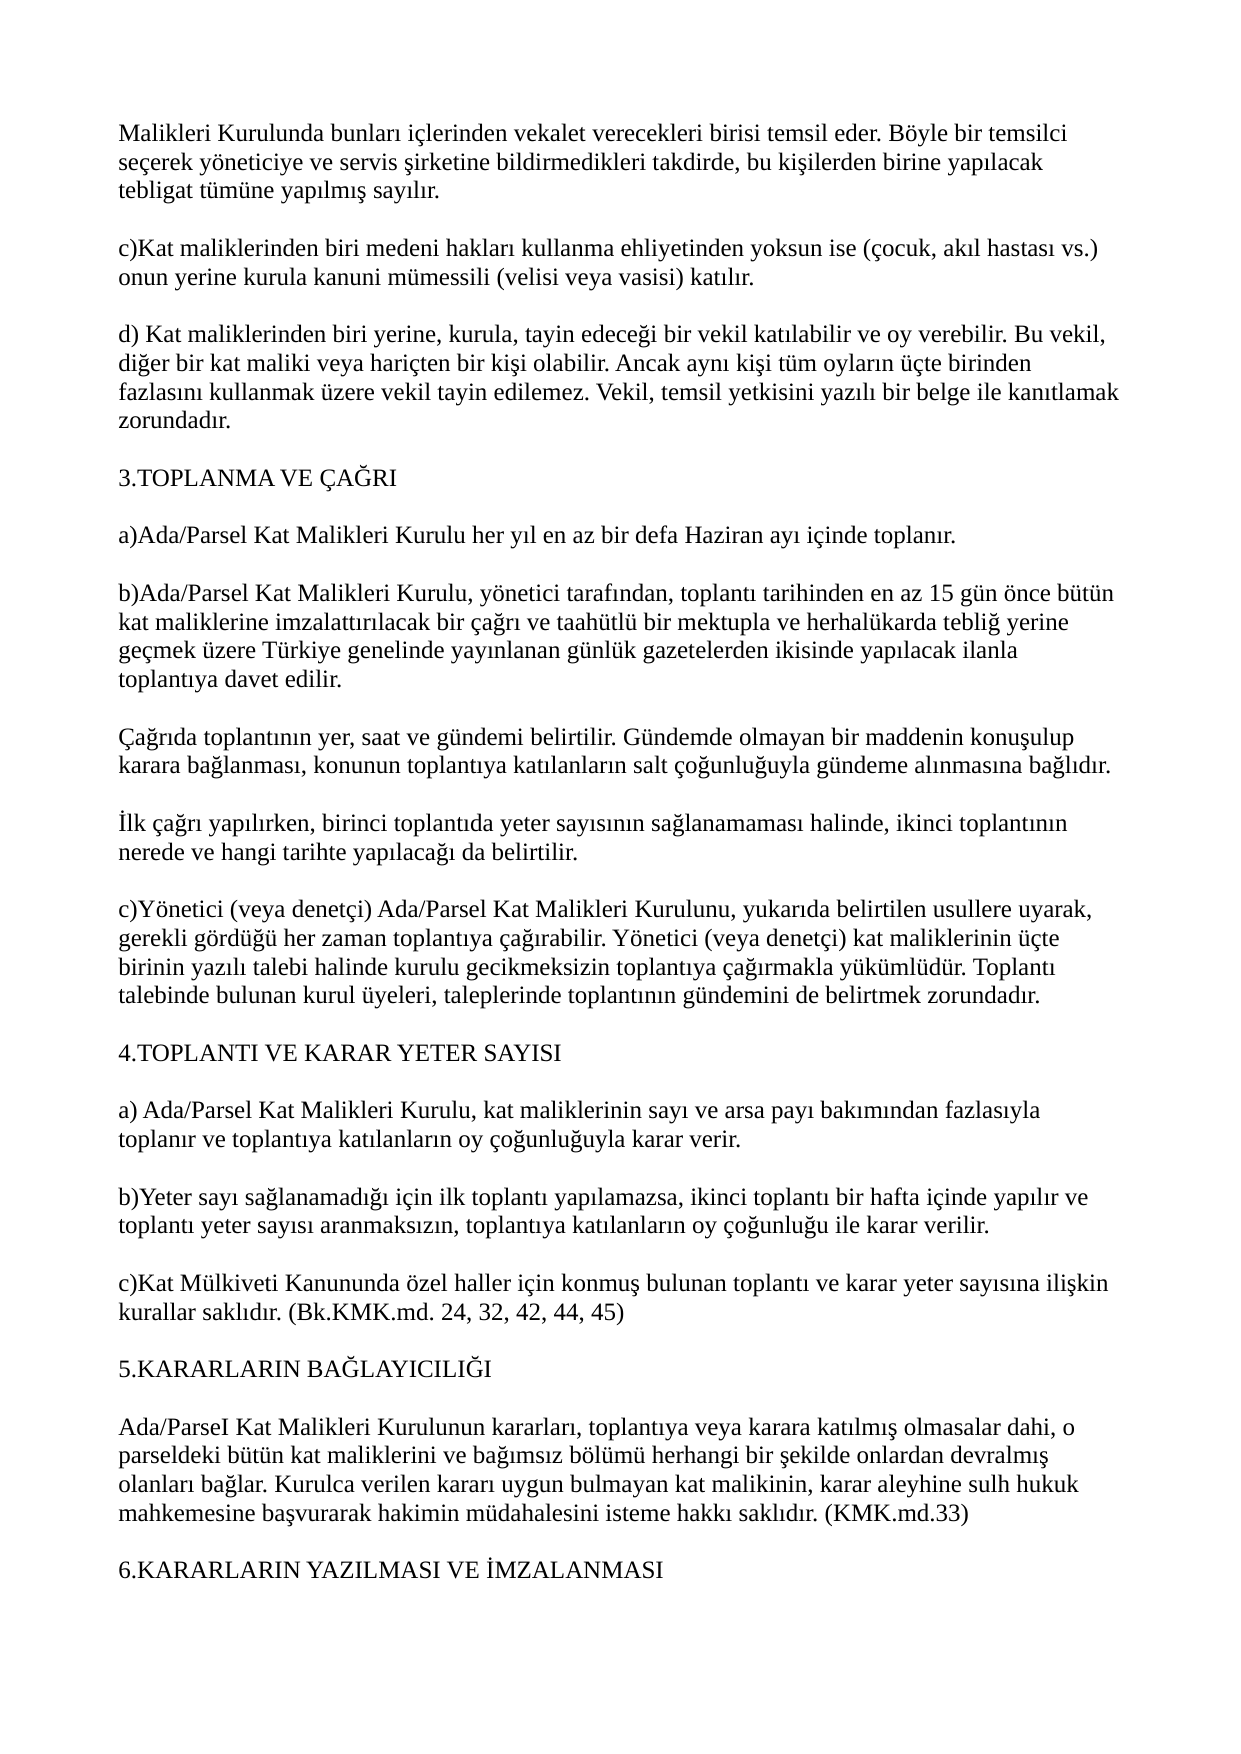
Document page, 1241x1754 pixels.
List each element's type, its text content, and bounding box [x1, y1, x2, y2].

text Malikleri Kurulunda bunları içlerinden vekalet verecekleri birisi temsil eder. Böyle bir temsilci seçerek yöneticiye ve servis şirketine bildirmedikleri takdirde, bu kişilerden birine yapılacak tebligat tümüne yapılmış sayılır. c)Kat maliklerinden biri medeni hakları kullanma ehliyetinden yoksun ise (çocuk, akıl hastası vs.) onun yerine kurula kanuni mümessili (velisi veya vasisi) katılır. d) Kat maliklerinden biri yerine, kurula, tayin edeceği bir vekil katılabilir ve oy verebilir. Bu vekil, diğer bir kat maliki veya hariçten bir kişi olabilir. Ancak aynı kişi tüm oyların üçte birinden fazlasını kullanmak üzere vekil tayin edilemez. Vekil, temsil yetkisini yazılı bir belge ile kanıtlamak zorundadır. 3.TOPLANMA VE ÇAĞRI a)Ada/Parsel Kat Malikleri Kurulu her yıl en az bir defa Haziran ayı içinde toplanır. b)Ada/Parsel Kat Malikleri Kurulu, yönetici tarafından, toplantı tarihinden en az 15 gün önce bütün kat maliklerine imzalattırılacak bir çağrı ve taahütlü bir mektupla ve herhalükarda tebliğ yerine geçmek üzere Türkiye genelinde yayınlanan günlük gazetelerden ikisinde yapılacak ilanla toplantıya davet edilir. Çağrıda toplantının yer, saat ve gündemi belirtilir. Gündemde olmayan bir maddenin konuşulup karara bağlanması, konunun toplantıya katılanların salt çoğunluğuyla gündeme alınmasına bağlıdır. İlk çağrı yapılırken, birinci toplantıda yeter sayısının sağlanamaması halinde, ikinci toplantının nerede ve hangi tarihte yapılacağı da belirtilir. c)Yönetici (veya denetçi) Ada/Parsel Kat Malikleri Kurulunu, yukarıda belirtilen usullere uyarak, gerekli gördüğü her zaman toplantıya çağırabilir. Yönetici (veya denetçi) kat maliklerinin üçte birinin yazılı talebi halinde kurulu gecikmeksizin toplantıya çağırmakla yükümlüdür. Toplantı talebinde bulunan kurul üyeleri, taleplerinde toplantının gündemini de belirtmek zorundadır. 4.TOPLANTI VE KARAR YETER SAYISI a) Ada/Parsel Kat Malikleri Kurulu, kat maliklerinin sayı ve arsa payı bakımından fazlasıyla toplanır ve toplantıya katılanların oy çoğunluğuyla karar verir. b)Yeter sayı sağlanamadığı için ilk toplantı yapılamazsa, ikinci toplantı bir hafta içinde yapılır ve toplantı yeter sayısı aranmaksızın, toplantıya katılanların oy çoğunluğu ile karar verilir. c)Kat Mülkiveti Kanununda özel haller için konmuş bulunan toplantı ve karar yeter sayısına ilişkin kurallar saklıdır. (Bk.KMK.md. 24, 32, 42, 44, 45) 5.KARARLARIN BAĞLAYICILIĞI Ada/ParseI Kat Malikleri Kurulunun kararları, toplantıya veya karara katılmış olmasalar dahi, o parseldeki bütün kat maliklerini ve bağımsız bölümü herhangi bir şekilde onlardan devralmış olanları bağlar. Kurulca verilen kararı uygun bulmayan kat malikinin, karar aleyhine sulh hukuk mahkemesine başvurarak hakimin müdahalesini isteme hakkı saklıdır. (KMK.md.33) 6.KARARLARIN YAZILMASI VE İMZALANMASI [118, 118, 1122, 1613]
